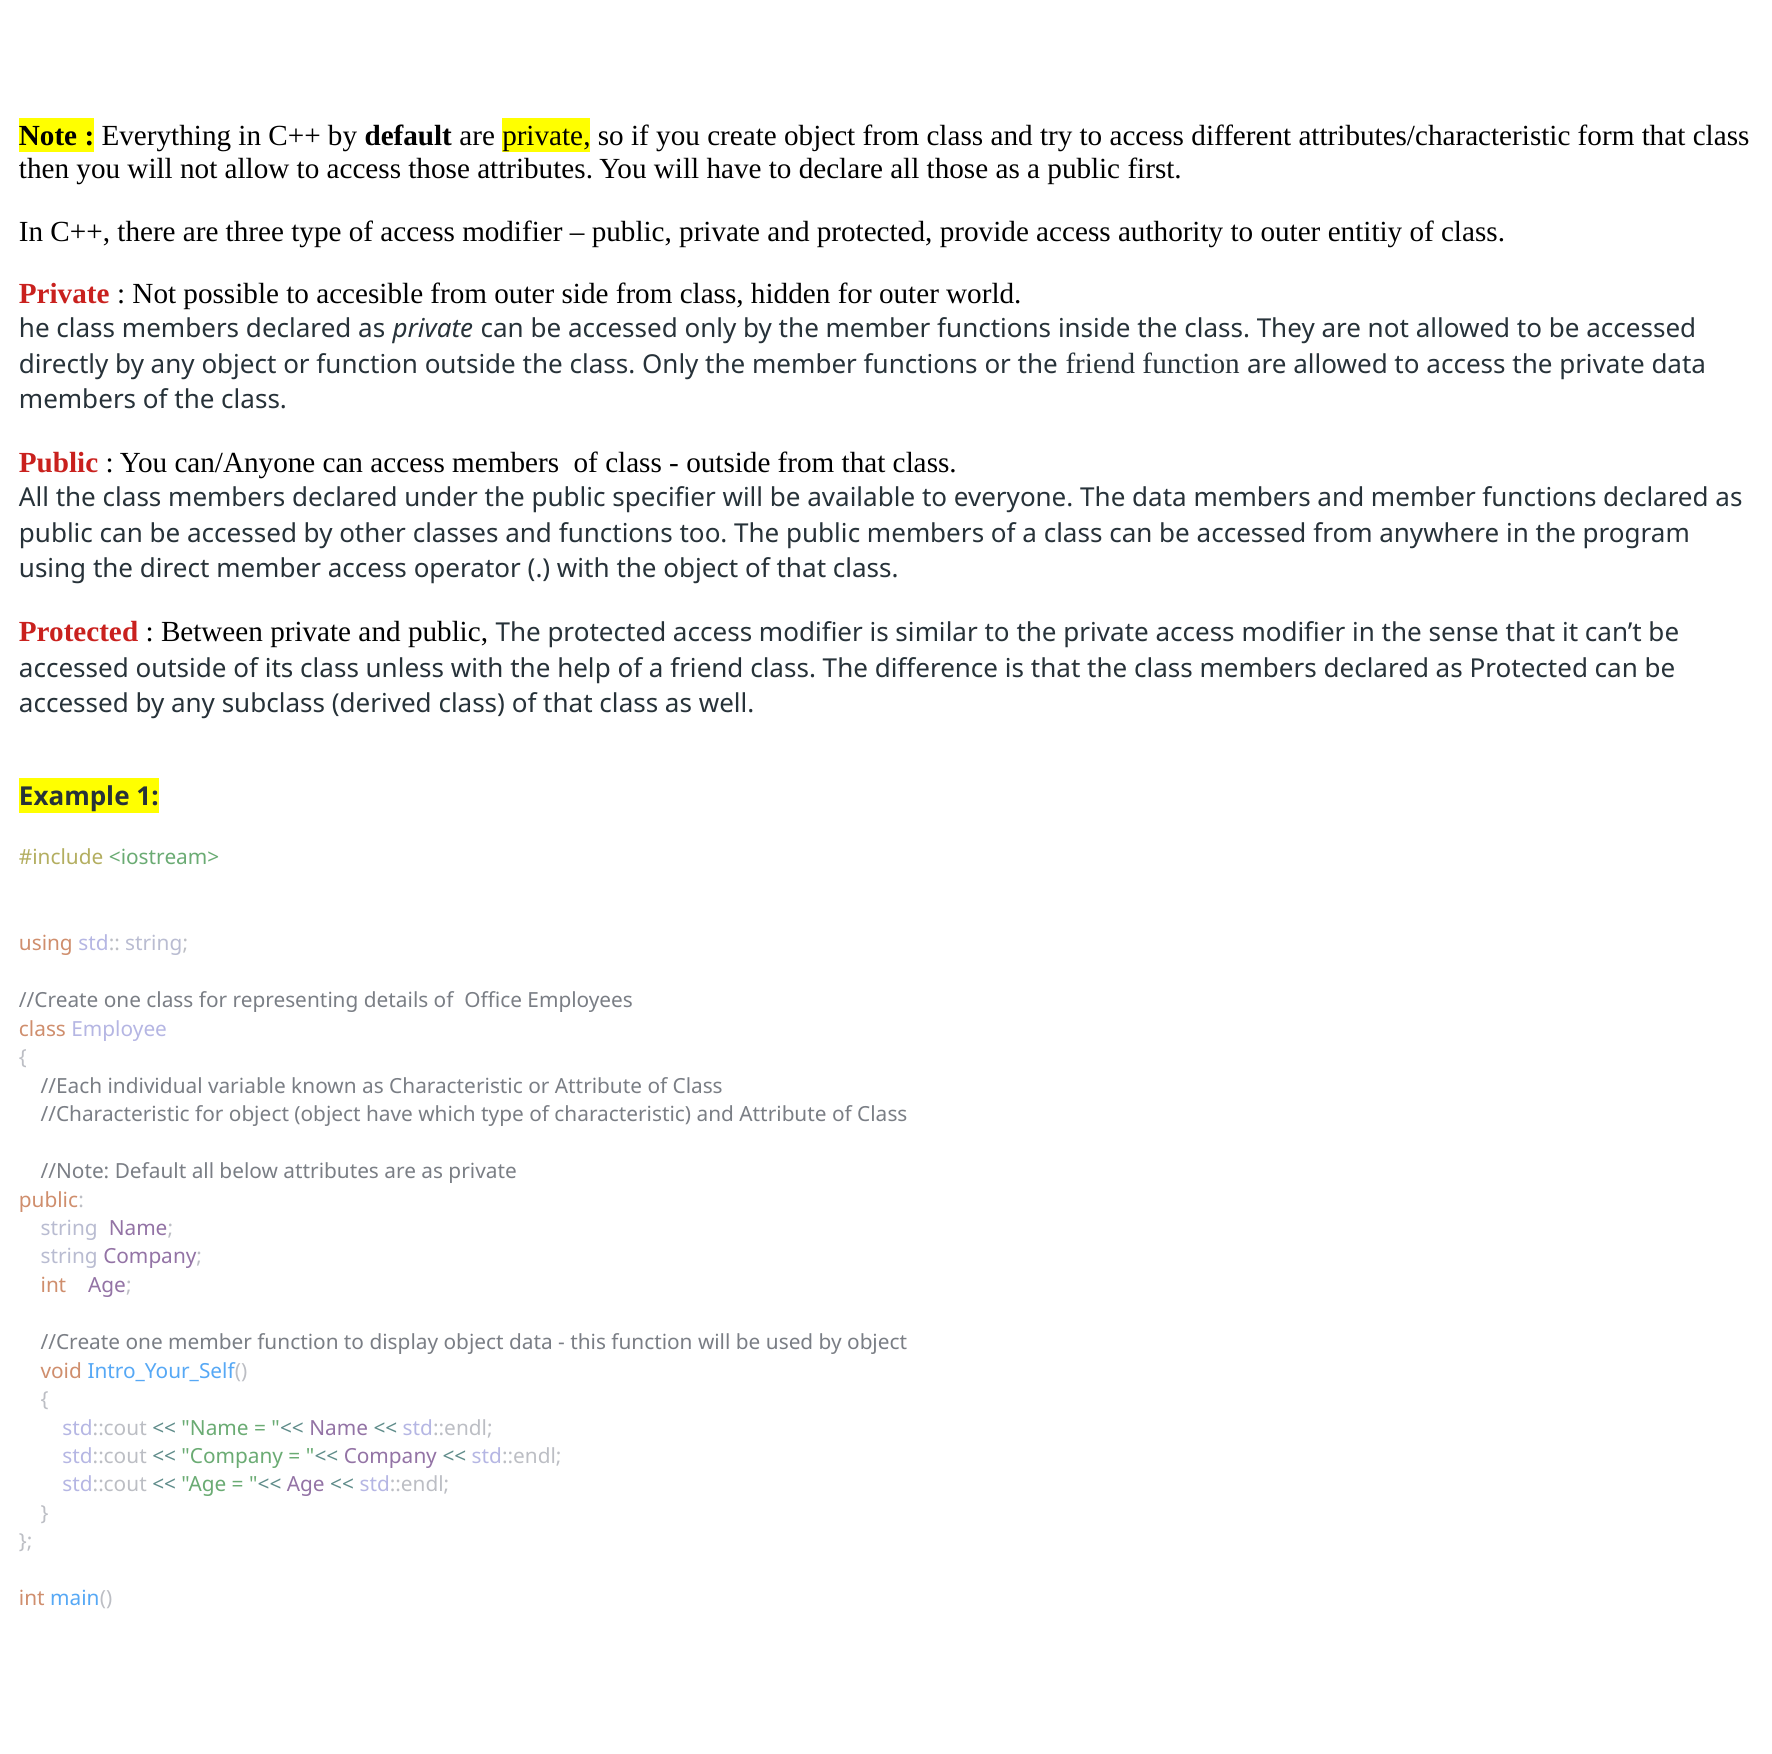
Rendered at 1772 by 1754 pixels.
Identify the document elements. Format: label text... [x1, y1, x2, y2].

text All the class members declared under the public specifier will be available to everyone. The data members and member functions declared as public can be accessed by other classes and functions too. The public members of a class can be accessed from anywhere in the program using the direct member access operator (.) with the object of that class. [19, 479, 1754, 585]
text Example 1: [19, 778, 1754, 813]
text Public : You can/Anyone can access members of class - outside from that class. [19, 445, 1754, 479]
text Protected : Between private and public, The protected access modifier is similar to the private access modifier in the sense that it can’t be accessed outside of its class unless with the help of a friend class. The difference is that the class members declared as Protected can be accessed by any subclass (derived class) of that class as well. [19, 614, 1754, 721]
text he class members declared as private can be accessed only by the member functions inside the class. They are not allowed to be accessed directly by any object or function outside the class. Only the member functions or the friend function are allowed to access the private data members of the class. [19, 310, 1754, 416]
text In C++, there are three type of access modifier – public, private and protected, provide access authority to outer entitiy of class. [19, 214, 1754, 247]
text #include <iostream> using std:: string; //Create one class for representing details of Office Employees class Employee { //Each individual variable known as Characteristic or Attribute of Class //Characteristic for object (object have which type of characteristic) and Attribute of Class //Note: Default all below attributes are as private public: string Name; string Company; int Age; //Create one member function to display object data - this function will be used by object void Intro_Your_Self() { std::cout << "Name = "<< Name << std::endl; std::cout << "Company = "<< Company << std::endl; std::cout << "Age = "<< Age << std::endl; } }; int main() [19, 842, 1754, 1612]
text Private : Not possible to accesible from outer side from class, hidden for outer world. [19, 276, 1754, 310]
text Note : Everything in C++ by default are private, so if you create object from class and try to access different attributes/characteristic form that class then you will not allow to access those attributes. You will have to declare all those as a public first. [19, 118, 1754, 185]
